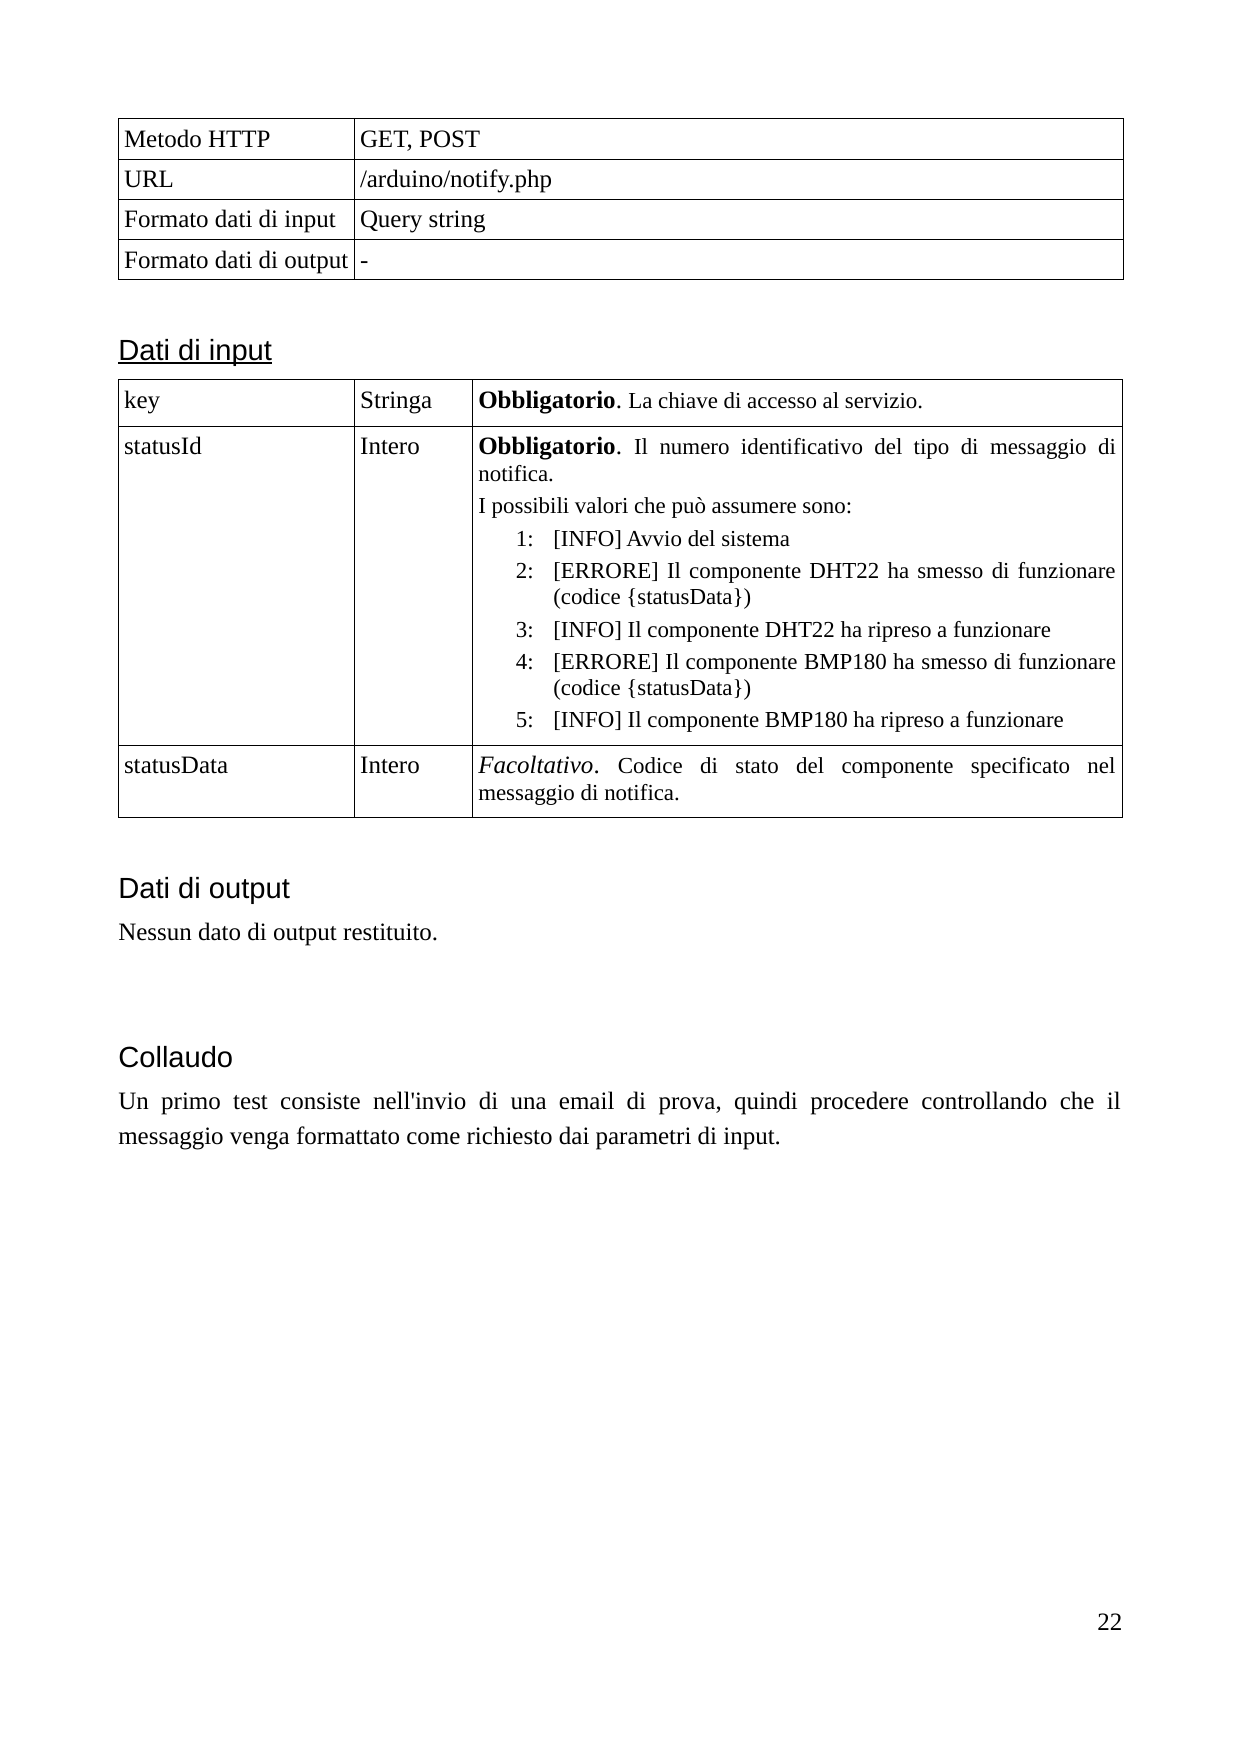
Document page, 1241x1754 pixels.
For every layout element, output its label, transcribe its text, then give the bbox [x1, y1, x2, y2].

table_cell Formato dati di output [119, 240, 354, 279]
table_header Metodo HTTP [119, 119, 354, 158]
table_cell Obbligatorio. Il numero identificativo del tipo di messaggio di notifica. I possibili valori che può assumere sono: [INFO] Avvio del sistema [ERRORE] Il componente DHT22 ha smesso di funzionare (codice {statusData}) [INFO] Il componente DHT22 ha ripreso a funzionare [ERRORE] Il componente BMP180 ha smesso di funzionare (codice {statusData}) [INFO] Il componente BMP180 ha ripreso a funzionare [473, 427, 1122, 744]
subtitle Dati di output [118, 871, 1122, 904]
subtitle Collaudo [118, 1040, 1122, 1074]
text Un primo test consiste nell'invio di una email di prova, quindi procedere controllando che il messaggio venga formattato come richiesto dai parametri di input. [118, 1086, 1122, 1149]
table_cell URL [119, 160, 354, 199]
table_cell - [355, 240, 1123, 279]
table_cell Intero [355, 746, 472, 817]
table_cell Intero [355, 427, 472, 744]
table_cell statusData [119, 746, 354, 817]
table_cell Formato dati di input [119, 200, 354, 239]
table_cell Facoltativo. Codice di stato del componente specificato nel messaggio di notifica. [473, 746, 1122, 817]
subtitle Dati di input [118, 333, 1122, 367]
text Nessun dato di output restituito. [118, 917, 1122, 946]
table_cell /arduino/notify.php [355, 160, 1123, 199]
table_cell Query string [355, 200, 1123, 239]
table_header GET, POST [355, 119, 1123, 158]
table_header Obbligatorio. La chiave di accesso al servizio. [473, 380, 1122, 426]
table_header Stringa [355, 380, 472, 426]
table_cell statusId [119, 427, 354, 744]
table_header key [119, 380, 354, 426]
